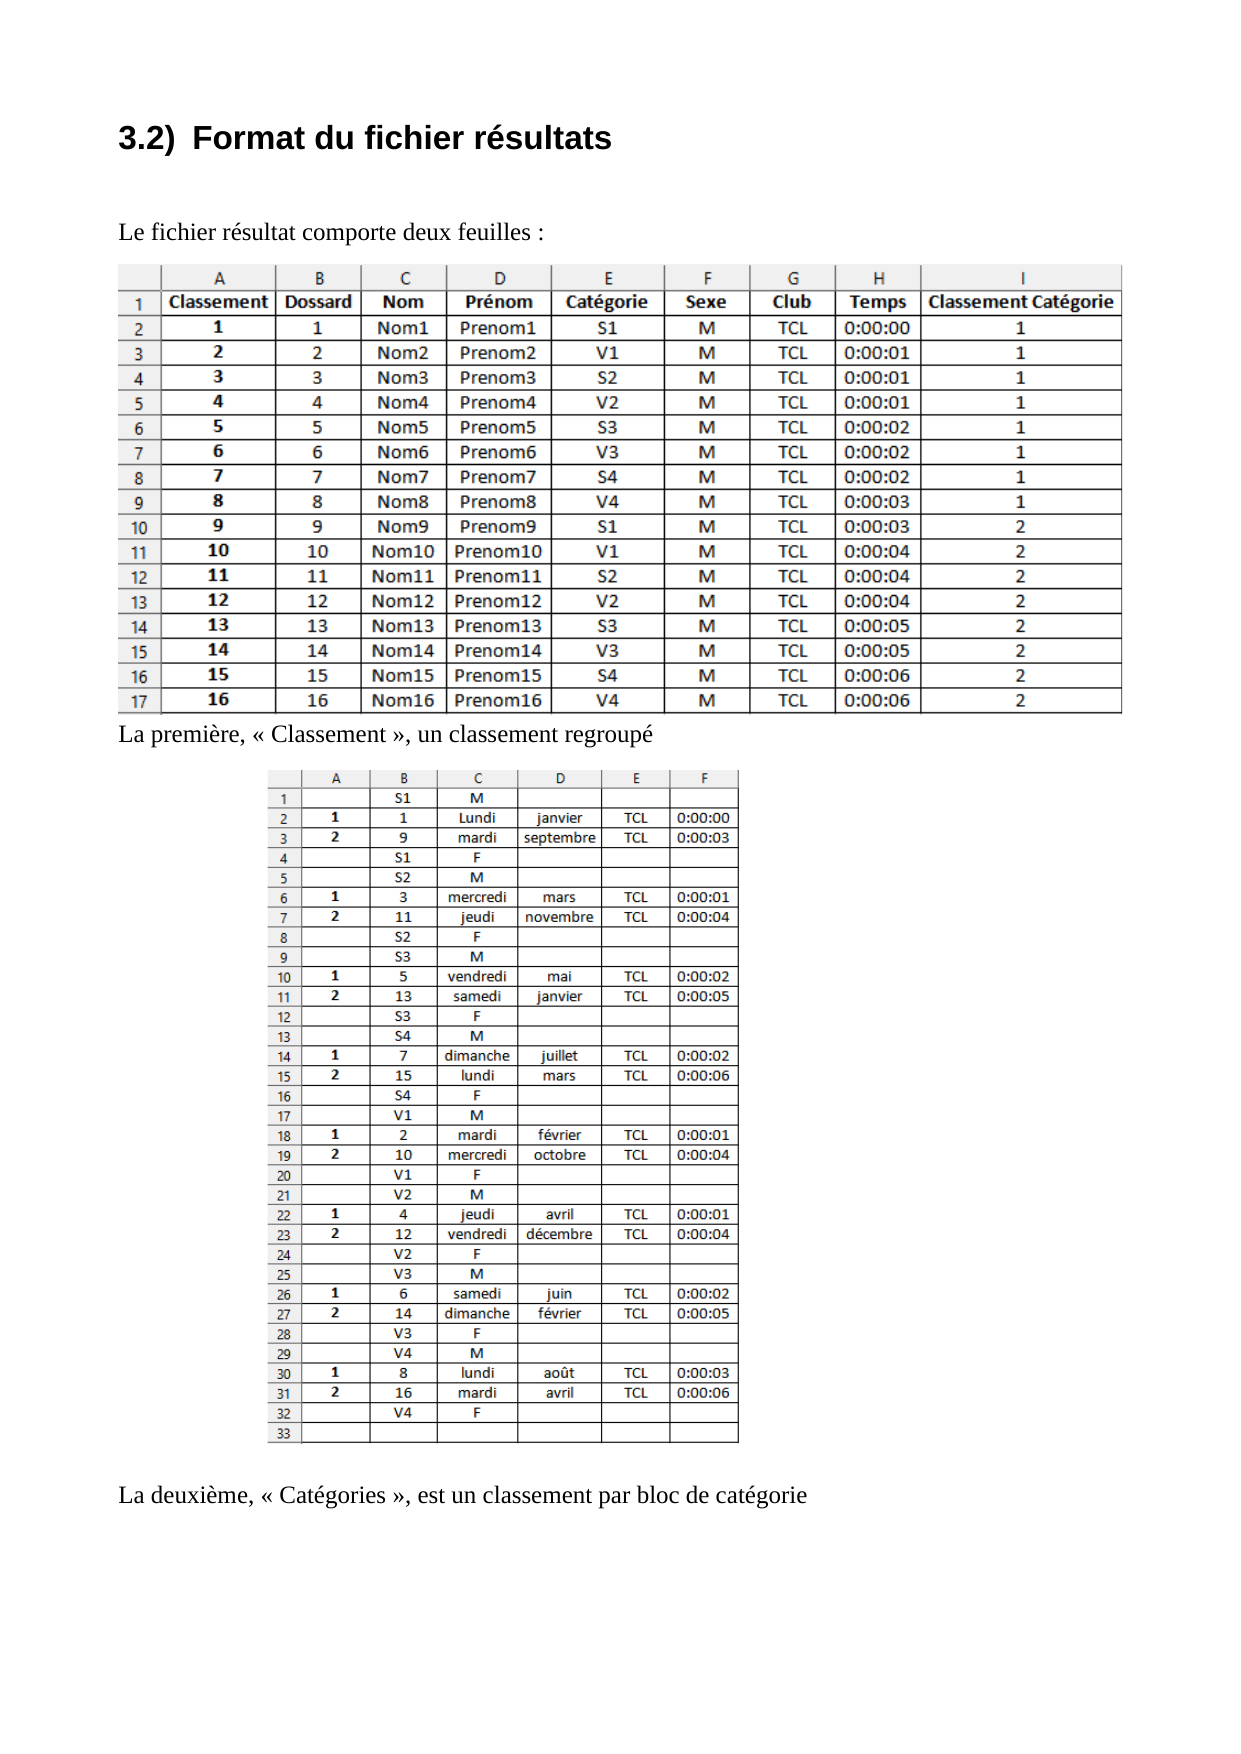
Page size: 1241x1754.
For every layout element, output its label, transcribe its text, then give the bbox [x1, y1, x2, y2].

text Le fichier résultat comporte deux feuilles : [118, 217, 1122, 245]
picture [267, 770, 740, 1444]
subtitle Format du fichier résultats [118, 118, 1122, 157]
picture [118, 264, 1123, 715]
text La deuxième, « Catégories », est un classement par bloc de catégorie [118, 1481, 1122, 1509]
text La première, « Classement », un classement regroupé [118, 715, 1122, 748]
